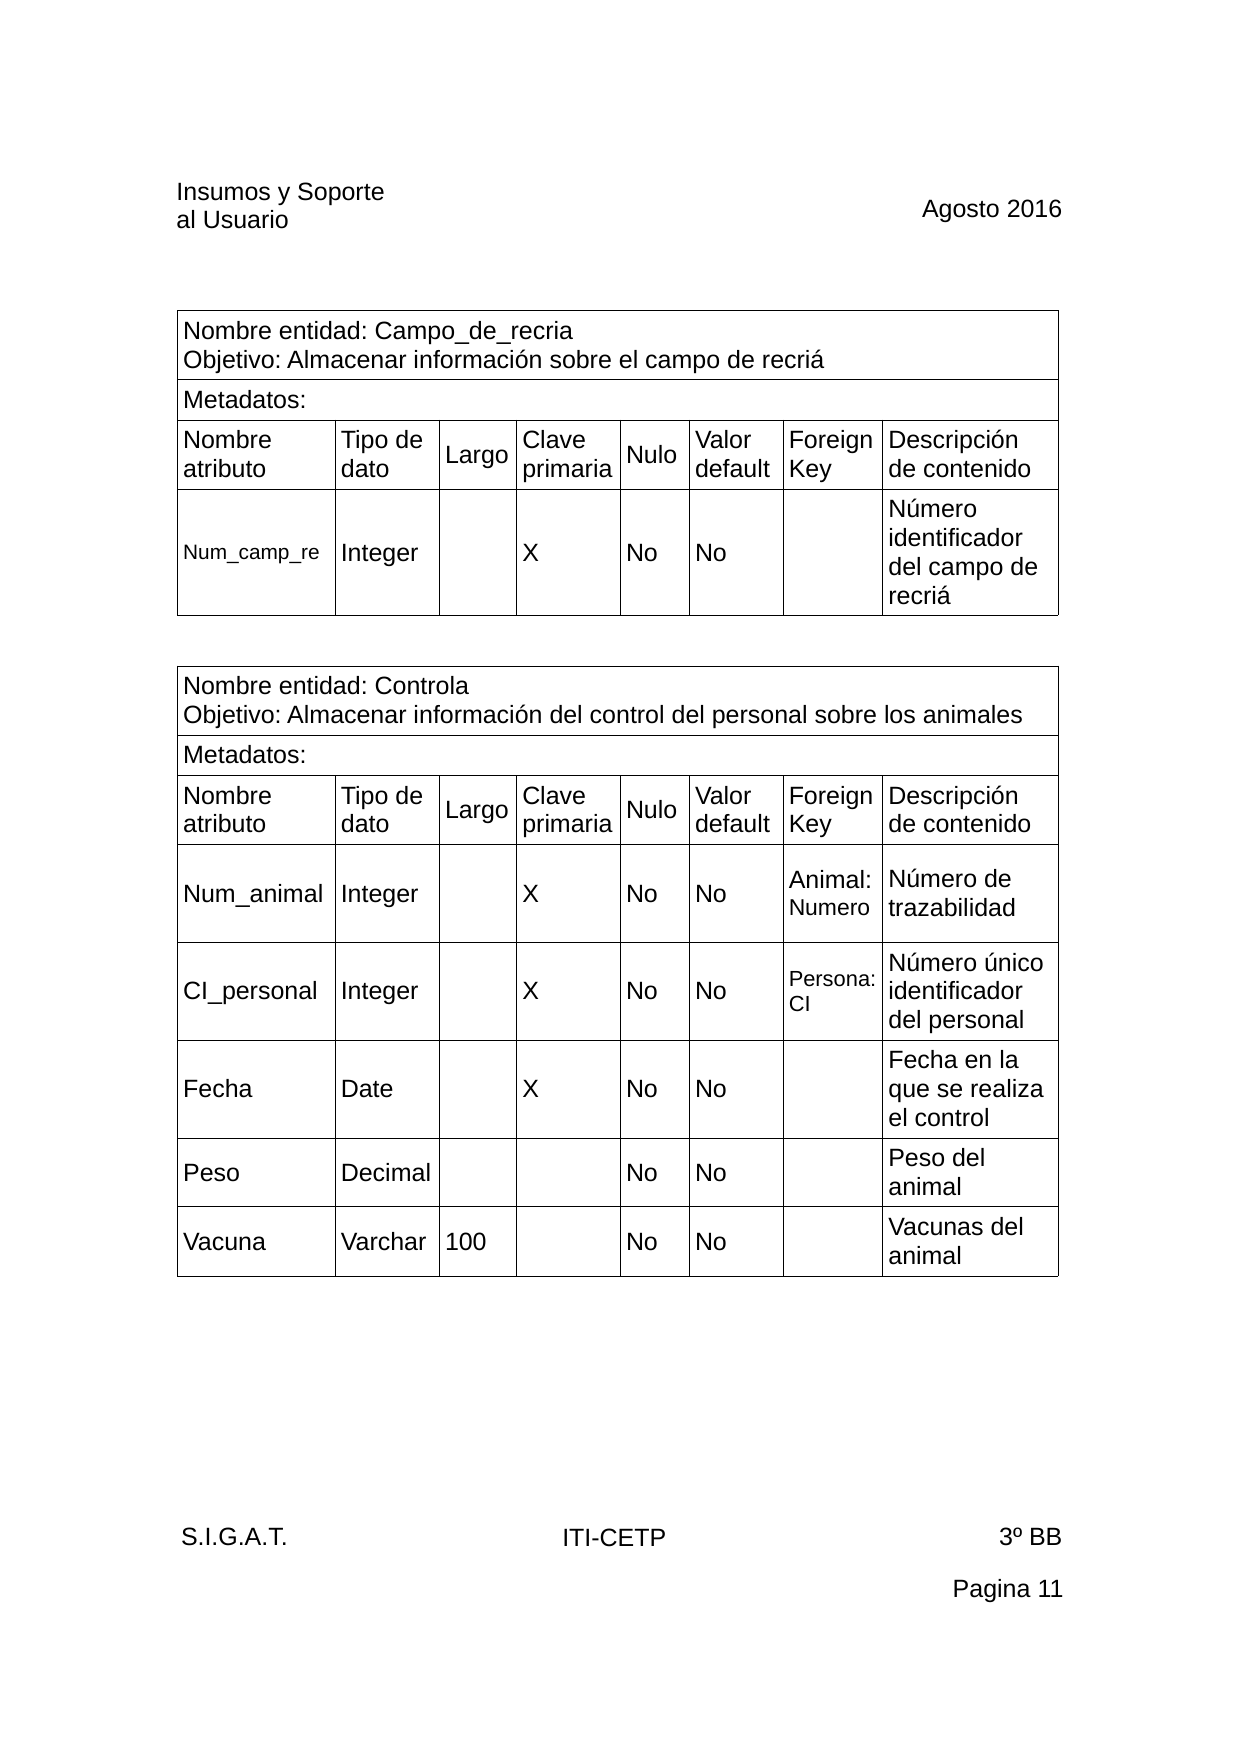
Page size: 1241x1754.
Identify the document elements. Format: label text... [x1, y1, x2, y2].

table_cell [784, 490, 882, 615]
table_cell Número único identificador del personal [883, 943, 1058, 1039]
table_cell Peso [178, 1139, 335, 1206]
table_cell No [621, 943, 689, 1039]
table_cell Valor default [690, 776, 783, 844]
table_cell [784, 1207, 882, 1276]
table_cell [784, 1041, 882, 1137]
table_cell Largo [440, 776, 516, 844]
table_cell Tipo de dato [336, 776, 439, 844]
table_cell No [690, 943, 783, 1039]
table_cell Vacunas del animal [883, 1207, 1058, 1276]
table_cell Fecha [178, 1041, 335, 1137]
table_cell Num_animal [178, 845, 335, 942]
table_cell [440, 1041, 516, 1137]
table_cell Valor default [690, 421, 783, 488]
table_cell No [690, 845, 783, 942]
table_header Nombre entidad: Campo_de_recria Objetivo: Almacenar información sobre el campo de recriá [178, 311, 1058, 379]
table_cell Integer [336, 490, 439, 615]
table_cell [440, 1139, 516, 1206]
table_cell Peso del animal [883, 1139, 1058, 1206]
table_cell No [621, 1041, 689, 1137]
table_cell Foreign Key [784, 776, 882, 844]
table_cell No [690, 1139, 783, 1206]
table_cell Vacuna [178, 1207, 335, 1276]
table_cell X [517, 490, 620, 615]
table_cell Metadatos: [178, 736, 1058, 775]
table_cell No [621, 1139, 689, 1206]
table_cell Num_camp_re [178, 490, 335, 615]
table_cell Nombre atributo [178, 776, 335, 844]
table_cell No [690, 1041, 783, 1137]
table_cell No [690, 490, 783, 615]
table_cell Clave primaria [517, 421, 620, 488]
table_cell No [621, 490, 689, 615]
table_cell No [621, 1207, 689, 1276]
table_cell CI_personal [178, 943, 335, 1039]
table_cell Número identificador del campo de recriá [883, 490, 1058, 615]
table_cell No [690, 1207, 783, 1276]
table_cell Clave primaria [517, 776, 620, 844]
table_cell Persona: CI [784, 943, 882, 1039]
table_cell Varchar [336, 1207, 439, 1276]
table_cell 100 [440, 1207, 516, 1276]
table_cell [517, 1139, 620, 1206]
table_cell X [517, 845, 620, 942]
table_cell Descripción de contenido [883, 776, 1058, 844]
table_cell Nulo [621, 421, 689, 488]
table_cell Nombre atributo [178, 421, 335, 488]
table_cell Largo [440, 421, 516, 488]
table_cell Integer [336, 845, 439, 942]
table_cell X [517, 1041, 620, 1137]
table_cell [440, 943, 516, 1039]
table_cell X [517, 943, 620, 1039]
table_cell Animal: Numero [784, 845, 882, 942]
table_cell Descripción de contenido [883, 421, 1058, 488]
table_cell [784, 1139, 882, 1206]
table_cell No [621, 845, 689, 942]
table_cell Integer [336, 943, 439, 1039]
table_cell Date [336, 1041, 439, 1137]
table_cell [440, 490, 516, 615]
table_cell [517, 1207, 620, 1276]
table_header Nombre entidad: Controla Objetivo: Almacenar información del control del personal sobre los animales [178, 667, 1058, 734]
table_cell Fecha en la que se realiza el control [883, 1041, 1058, 1137]
table_cell Metadatos: [178, 380, 1058, 419]
table_cell Número de trazabilidad [883, 845, 1058, 942]
table_cell Foreign Key [784, 421, 882, 488]
table_cell Nulo [621, 776, 689, 844]
table_cell Tipo de dato [336, 421, 439, 488]
table_cell Decimal [336, 1139, 439, 1206]
table_cell [440, 845, 516, 942]
